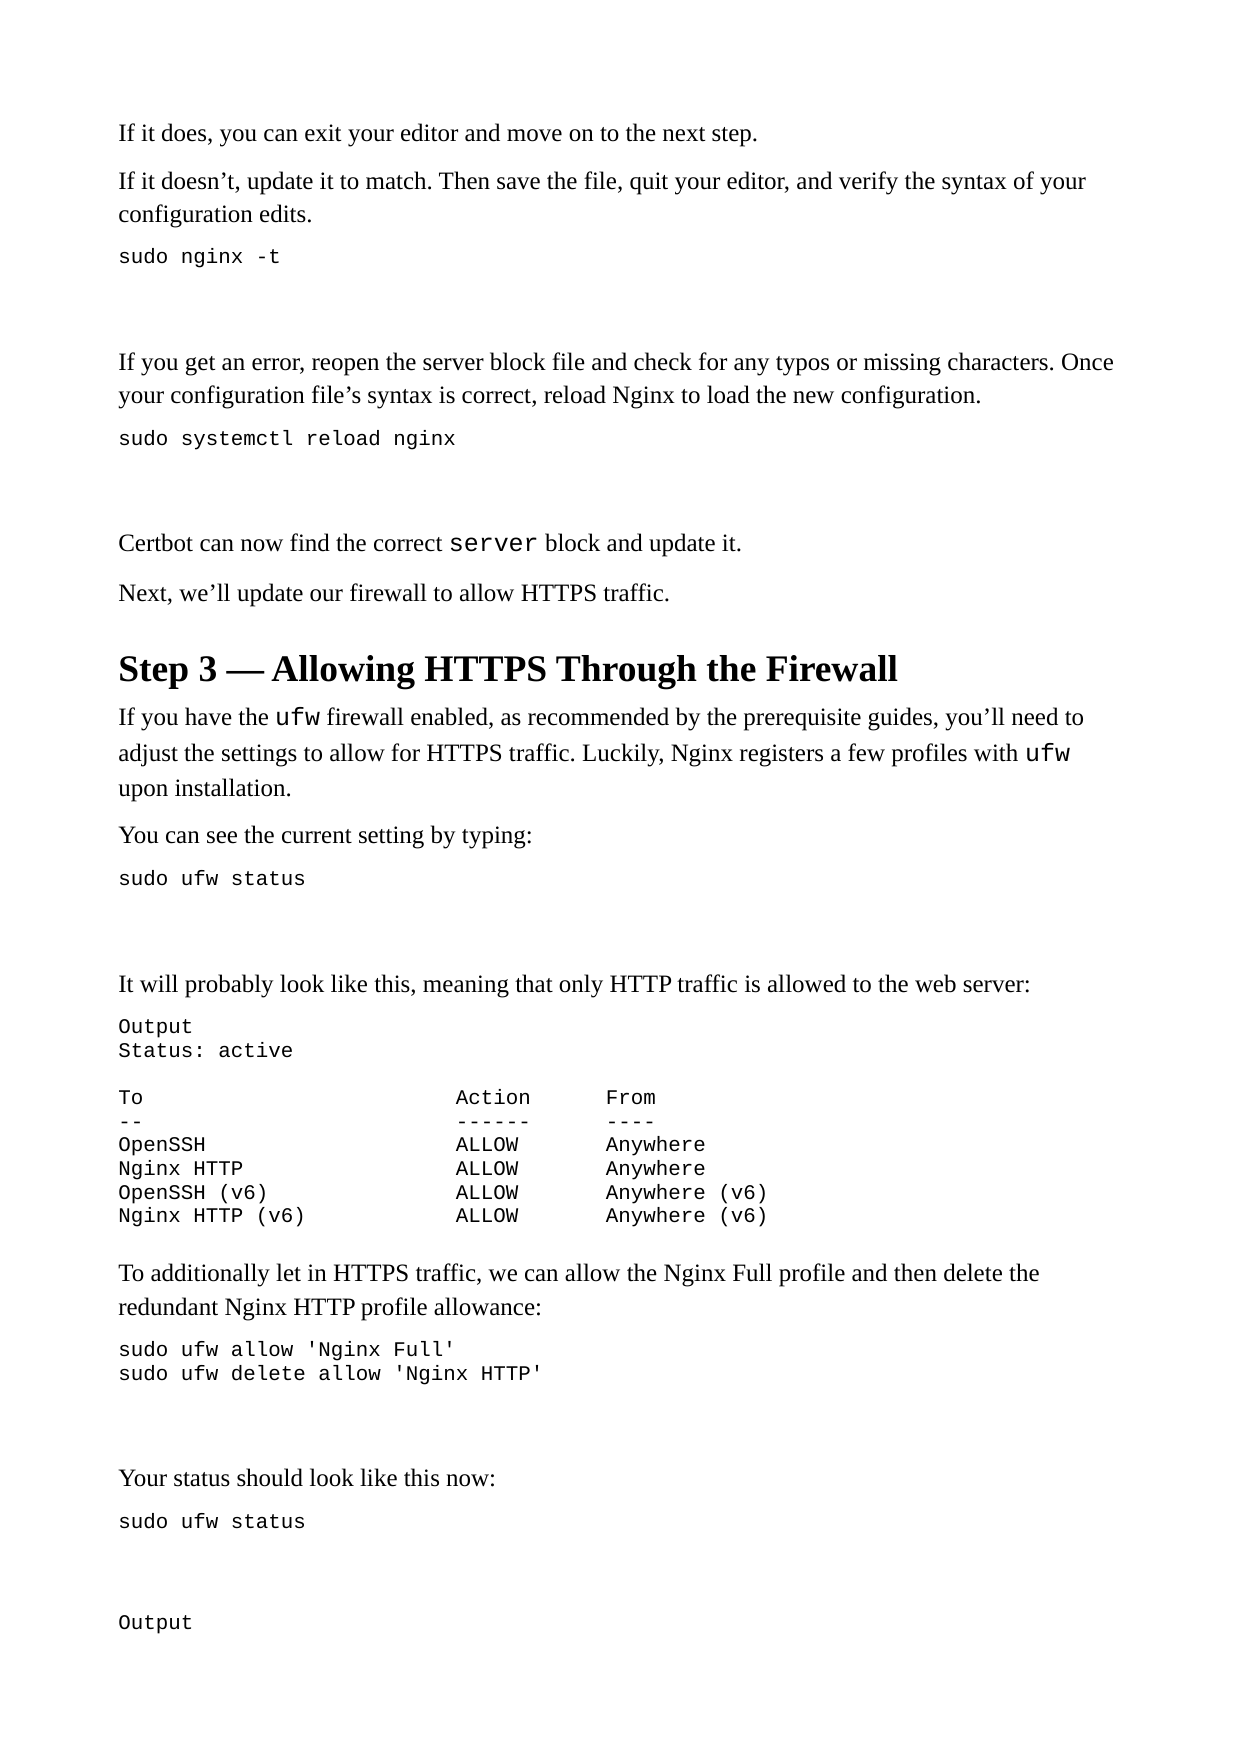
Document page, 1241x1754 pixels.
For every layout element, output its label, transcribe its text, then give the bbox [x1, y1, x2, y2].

text If it doesn’t, update it to match. Then save the file, quit your editor, and verify the syntax of your configuration edits. [118, 166, 1122, 227]
text Nginx HTTP (v6) ALLOW Anywhere (v6) [118, 1205, 1122, 1229]
text sudo ufw delete allow 'Nginx HTTP' [118, 1363, 1122, 1386]
text OpenSSH ALLOW Anywhere [118, 1134, 1122, 1158]
text To additionally let in HTTPS traffic, we can allow the Nginx Full profile and then delete the redundant Nginx HTTP profile allowance: [118, 1258, 1122, 1320]
text Output [118, 1612, 1122, 1636]
text sudo nginx -t [118, 246, 1122, 270]
text Certbot can now find the correct server block and update it. [118, 528, 1122, 559]
text sudo ufw allow 'Nginx Full' [118, 1339, 1122, 1363]
text Status: active [118, 1040, 1122, 1063]
text If it does, you can exit your editor and move on to the next step. [118, 118, 1122, 147]
text You can see the current setting by typing: [118, 820, 1122, 849]
text -- ------ ---- [118, 1111, 1122, 1134]
text Next, we’ll update our firewall to allow HTTPS traffic. [118, 578, 1122, 607]
text sudo systemctl reload nginx [118, 428, 1122, 451]
text Output [118, 1016, 1122, 1040]
text Your status should look like this now: [118, 1463, 1122, 1492]
text sudo ufw status [118, 868, 1122, 892]
text If you have the ufw firewall enabled, as recommended by the prerequisite guides, you’ll need to adjust the settings to allow for HTTPS traffic. Luckily, Nginx registers a few profiles with ufw upon installation. [118, 702, 1122, 801]
subtitle Step 3 — Allowing HTTPS Through the Firewall [118, 647, 1122, 690]
text It will probably look like this, meaning that only HTTP traffic is allowed to the web server: [118, 969, 1122, 997]
text To Action From [118, 1087, 1122, 1111]
text OpenSSH (v6) ALLOW Anywhere (v6) [118, 1182, 1122, 1205]
text sudo ufw status [118, 1511, 1122, 1535]
text If you get an error, reopen the server block file and check for any typos or missing characters. Once your configuration file’s syntax is correct, reload Nginx to load the new configuration. [118, 347, 1122, 409]
text Nginx HTTP ALLOW Anywhere [118, 1158, 1122, 1182]
